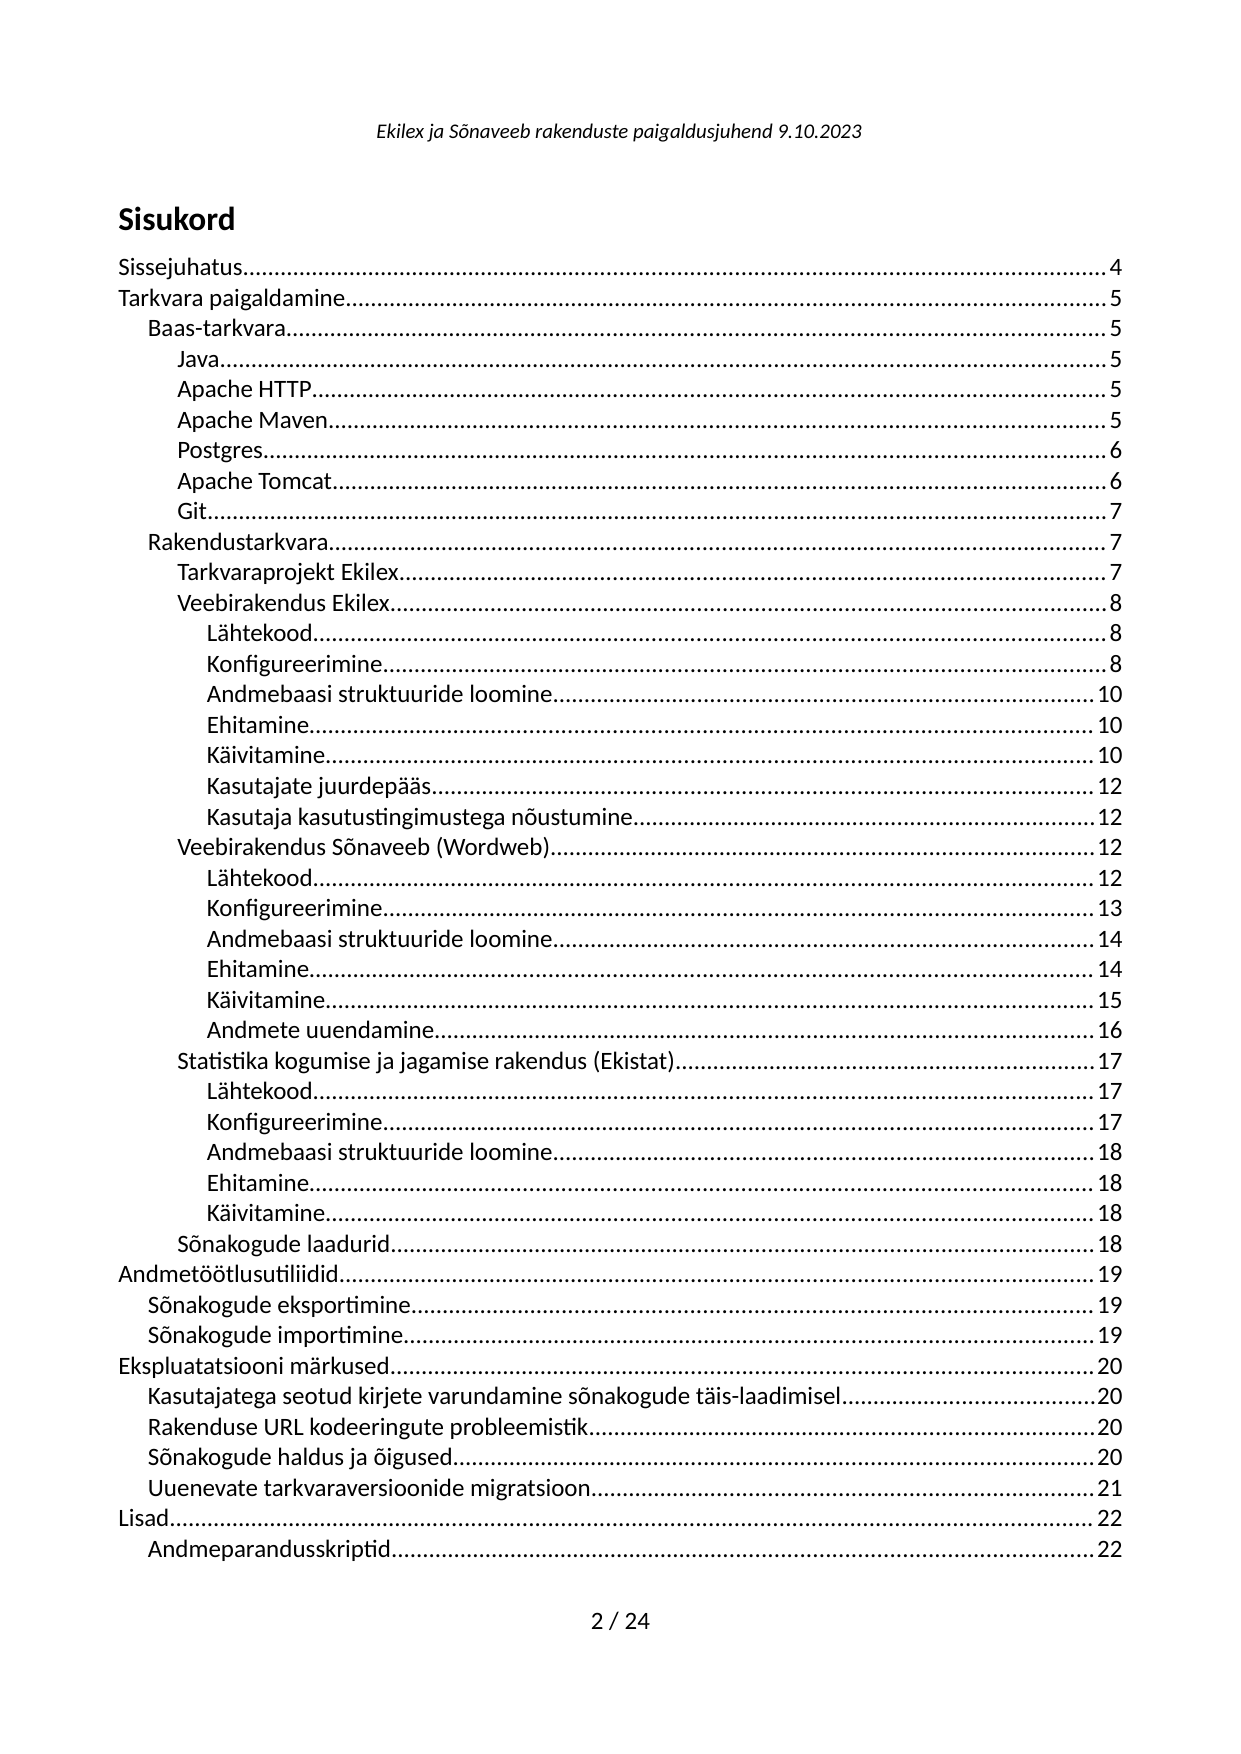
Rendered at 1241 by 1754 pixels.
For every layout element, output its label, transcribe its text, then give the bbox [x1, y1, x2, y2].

text Konfigureerimine 13 [207, 892, 1122, 923]
text Kasutajatega seotud kirjete varundamine sõnakogude täis-laadimisel 20 [148, 1381, 1122, 1411]
text Statistika kogumise ja jagamise rakendus (Ekistat) 17 [177, 1045, 1122, 1075]
text Käivitamine 18 [207, 1197, 1122, 1228]
text Rakendustarkvara 7 [148, 526, 1122, 556]
text Andmebaasi struktuuride loomine 14 [207, 923, 1122, 953]
text Sõnakogude importimine 19 [148, 1319, 1122, 1350]
text Tarkvaraprojekt Ekilex 7 [177, 556, 1122, 587]
text Andmeparandusskriptid 22 [148, 1533, 1122, 1564]
text Kasutaja kasutustingimustega nõustumine 12 [207, 801, 1122, 831]
text Baas-tarkvara 5 [148, 312, 1122, 343]
text Lähtekood 17 [207, 1075, 1122, 1106]
text Ehitamine 18 [207, 1167, 1122, 1197]
text Käivitamine 10 [207, 739, 1122, 770]
text Tarkvara paigaldamine 5 [118, 282, 1122, 312]
text Lisad 22 [118, 1503, 1122, 1533]
text Sõnakogude eksportimine 19 [148, 1289, 1122, 1319]
text Kasutajate juurdepääs 12 [207, 770, 1122, 801]
text Ekspluatatsiooni märkused 20 [118, 1350, 1122, 1381]
text Andmetöötlusutiliidid 19 [118, 1258, 1122, 1289]
text Andmebaasi struktuuride loomine 10 [207, 678, 1122, 709]
text Sissejuhatus 4 [118, 251, 1122, 282]
text Lähtekood 12 [207, 862, 1122, 892]
text Konfigureerimine 17 [207, 1106, 1122, 1136]
text Andmebaasi struktuuride loomine 18 [207, 1136, 1122, 1167]
text Veebirakendus Sõnaveeb (Wordweb) 12 [177, 831, 1122, 862]
text Uuenevate tarkvaraversioonide migratsioon 21 [148, 1472, 1122, 1503]
text Ehitamine 14 [207, 953, 1122, 984]
subtitle Sisukord [118, 198, 1122, 239]
text Ehitamine 10 [207, 709, 1122, 739]
text Postgres 6 [177, 434, 1122, 465]
text Sõnakogude laadurid 18 [177, 1228, 1122, 1258]
text Veebirakendus Ekilex 8 [177, 587, 1122, 617]
text Apache Tomcat 6 [177, 465, 1122, 495]
text Apache Maven 5 [177, 404, 1122, 434]
text Sõnakogude haldus ja õigused 20 [148, 1442, 1122, 1472]
text Java 5 [177, 343, 1122, 373]
text Konfigureerimine 8 [207, 648, 1122, 678]
text Apache HTTP 5 [177, 373, 1122, 404]
text Lähtekood 8 [207, 617, 1122, 648]
text Git 7 [177, 495, 1122, 526]
text Käivitamine 15 [207, 984, 1122, 1014]
text Rakenduse URL kodeeringute probleemistik 20 [148, 1411, 1122, 1442]
text Andmete uuendamine 16 [207, 1014, 1122, 1045]
